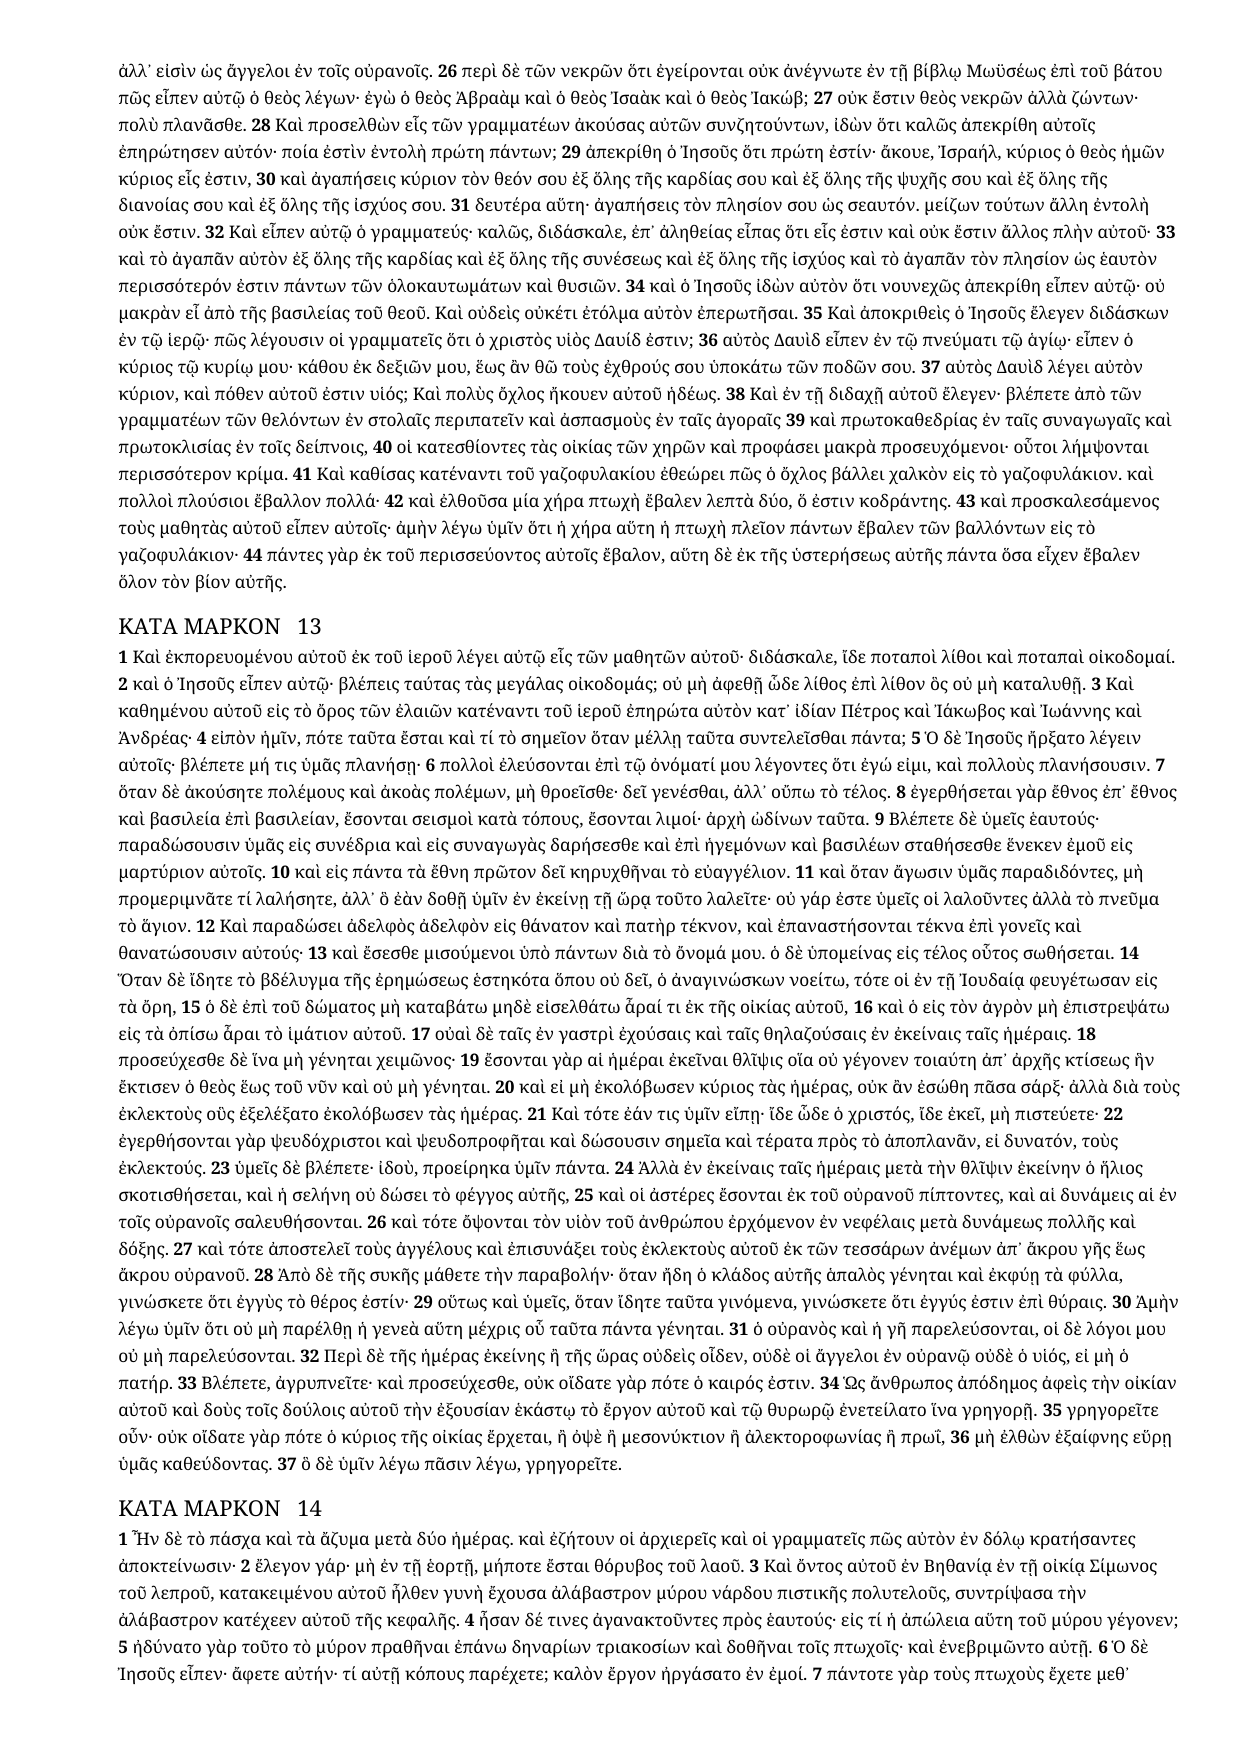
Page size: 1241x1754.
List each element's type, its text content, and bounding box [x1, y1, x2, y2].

text ΚΑΤΑ ΜΑΡΚΟΝ 13 [118, 611, 1181, 641]
text 1 Ἦν δὲ τὸ πάσχα καὶ τὰ ἄζυμα μετὰ δύο ἡμέρας. καὶ ἐζήτουν οἱ ἀρχιερεῖς καὶ οἱ γραμματεῖς πῶς αὐτὸν ἐν δόλῳ κρατήσαντες ἀποκτείνωσιν· 2 ἔλεγον γάρ· μὴ ἐν τῇ ἑορτῇ, μήποτε ἔσται θόρυβος τοῦ λαοῦ. 3 Καὶ ὄντος αὐτοῦ ἐν Βηθανίᾳ ἐν τῇ οἰκίᾳ Σίμωνος τοῦ λεπροῦ, κατακειμένου αὐτοῦ ἦλθεν γυνὴ ἔχουσα ἀλάβαστρον μύρου νάρδου πιστικῆς πολυτελοῦς, συντρίψασα τὴν ἀλάβαστρον κατέχεεν αὐτοῦ τῆς κεφαλῆς. 4 ἦσαν δέ τινες ἀγανακτοῦντες πρὸς ἑαυτούς· εἰς τί ἡ ἀπώλεια αὕτη τοῦ μύρου γέγονεν; 5 ἠδύνατο γὰρ τοῦτο τὸ μύρον πραθῆναι ἐπάνω δηναρίων τριακοσίων καὶ δοθῆναι τοῖς πτωχοῖς· καὶ ἐνεβριμῶντο αὐτῇ. 6 Ὁ δὲ Ἰησοῦς εἶπεν· ἄφετε αὐτήν· τί αὐτῇ κόπους παρέχετε; καλὸν ἔργον ἠργάσατο ἐν ἐμοί. 7 πάντοτε γὰρ τοὺς πτωχοὺς ἔχετε μεθ᾽ [118, 1527, 1181, 1685]
text ἀλλ᾽ εἰσὶν ὡς ἄγγελοι ἐν τοῖς οὐρανοῖς. 26 περὶ δὲ τῶν νεκρῶν ὅτι ἐγείρονται οὐκ ἀνέγνωτε ἐν τῇ βίβλῳ Μωϋσέως ἐπὶ τοῦ βάτου πῶς εἶπεν αὐτῷ ὁ θεὸς λέγων· ἐγὼ ὁ θεὸς Ἀβραὰμ καὶ ὁ θεὸς Ἰσαὰκ καὶ ὁ θεὸς Ἰακώβ; 27 οὐκ ἔστιν θεὸς νεκρῶν ἀλλὰ ζώντων· πολὺ πλανᾶσθε. 28 Καὶ προσελθὼν εἷς τῶν γραμματέων ἀκούσας αὐτῶν συνζητούντων, ἰδὼν ὅτι καλῶς ἀπεκρίθη αὐτοῖς ἐπηρώτησεν αὐτόν· ποία ἐστὶν ἐντολὴ πρώτη πάντων; 29 ἀπεκρίθη ὁ Ἰησοῦς ὅτι πρώτη ἐστίν· ἄκουε, Ἰσραήλ, κύριος ὁ θεὸς ἡμῶν κύριος εἷς ἐστιν, 30 καὶ ἀγαπήσεις κύριον τὸν θεόν σου ἐξ ὅλης τῆς καρδίας σου καὶ ἐξ ὅλης τῆς ψυχῆς σου καὶ ἐξ ὅλης τῆς διανοίας σου καὶ ἐξ ὅλης τῆς ἰσχύος σου. 31 δευτέρα αὕτη· ἀγαπήσεις τὸν πλησίον σου ὡς σεαυτόν. μείζων τούτων ἄλλη ἐντολὴ οὐκ ἔστιν. 32 Καὶ εἶπεν αὐτῷ ὁ γραμματεύς· καλῶς, διδάσκαλε, ἐπ᾽ ἀληθείας εἶπας ὅτι εἷς ἐστιν καὶ οὐκ ἔστιν ἄλλος πλὴν αὐτοῦ· 33 καὶ τὸ ἀγαπᾶν αὐτὸν ἐξ ὅλης τῆς καρδίας καὶ ἐξ ὅλης τῆς συνέσεως καὶ ἐξ ὅλης τῆς ἰσχύος καὶ τὸ ἀγαπᾶν τὸν πλησίον ὡς ἑαυτὸν περισσότερόν ἐστιν πάντων τῶν ὁλοκαυτωμάτων καὶ θυσιῶν. 34 καὶ ὁ Ἰησοῦς ἰδὼν αὐτὸν ὅτι νουνεχῶς ἀπεκρίθη εἶπεν αὐτῷ· οὐ μακρὰν εἶ ἀπὸ τῆς βασιλείας τοῦ θεοῦ. Καὶ οὐδεὶς οὐκέτι ἐτόλμα αὐτὸν ἐπερωτῆσαι. 35 Καὶ ἀποκριθεὶς ὁ Ἰησοῦς ἔλεγεν διδάσκων ἐν τῷ ἱερῷ· πῶς λέγουσιν οἱ γραμματεῖς ὅτι ὁ χριστὸς υἱὸς Δαυίδ ἐστιν; 36 αὐτὸς Δαυὶδ εἶπεν ἐν τῷ πνεύματι τῷ ἁγίῳ· εἶπεν ὁ κύριος τῷ κυρίῳ μου· κάθου ἐκ δεξιῶν μου, ἕως ἂν θῶ τοὺς ἐχθρούς σου ὑποκάτω τῶν ποδῶν σου. 37 αὐτὸς Δαυὶδ λέγει αὐτὸν κύριον, καὶ πόθεν αὐτοῦ ἐστιν υἱός; Καὶ πολὺς ὄχλος ἤκουεν αὐτοῦ ἡδέως. 38 Καὶ ἐν τῇ διδαχῇ αὐτοῦ ἔλεγεν· βλέπετε ἀπὸ τῶν γραμματέων τῶν θελόντων ἐν στολαῖς περιπατεῖν καὶ ἀσπασμοὺς ἐν ταῖς ἀγοραῖς 39 καὶ πρωτοκαθεδρίας ἐν ταῖς συναγωγαῖς καὶ πρωτοκλισίας ἐν τοῖς δείπνοις, 40 οἱ κατεσθίοντες τὰς οἰκίας τῶν χηρῶν καὶ προφάσει μακρὰ προσευχόμενοι· οὗτοι λήμψονται περισσότερον κρίμα. 41 Καὶ καθίσας κατέναντι τοῦ γαζοφυλακίου ἐθεώρει πῶς ὁ ὄχλος βάλλει χαλκὸν εἰς τὸ γαζοφυλάκιον. καὶ πολλοὶ πλούσιοι ἔβαλλον πολλά· 42 καὶ ἐλθοῦσα μία χήρα πτωχὴ ἔβαλεν λεπτὰ δύο, ὅ ἐστιν κοδράντης. 43 καὶ προσκαλεσάμενος τοὺς μαθητὰς αὐτοῦ εἶπεν αὐτοῖς· ἀμὴν λέγω ὑμῖν ὅτι ἡ χήρα αὕτη ἡ πτωχὴ πλεῖον πάντων ἔβαλεν τῶν βαλλόντων εἰς τὸ γαζοφυλάκιον· 44 πάντες γὰρ ἐκ τοῦ περισσεύοντος αὐτοῖς ἔβαλον, αὕτη δὲ ἐκ τῆς ὑστερήσεως αὐτῆς πάντα ὅσα εἶχεν ἔβαλεν ὅλον τὸν βίον αὐτῆς. [118, 59, 1181, 593]
text 1 Καὶ ἐκπορευομένου αὐτοῦ ἐκ τοῦ ἱεροῦ λέγει αὐτῷ εἷς τῶν μαθητῶν αὐτοῦ· διδάσκαλε, ἴδε ποταποὶ λίθοι καὶ ποταπαὶ οἰκοδομαί. 2 καὶ ὁ Ἰησοῦς εἶπεν αὐτῷ· βλέπεις ταύτας τὰς μεγάλας οἰκοδομάς; οὐ μὴ ἀφεθῇ ὧδε λίθος ἐπὶ λίθον ὃς οὐ μὴ καταλυθῇ. 3 Καὶ καθημένου αὐτοῦ εἰς τὸ ὄρος τῶν ἐλαιῶν κατέναντι τοῦ ἱεροῦ ἐπηρώτα αὐτὸν κατ᾽ ἰδίαν Πέτρος καὶ Ἰάκωβος καὶ Ἰωάννης καὶ Ἀνδρέας· 4 εἰπὸν ἡμῖν, πότε ταῦτα ἔσται καὶ τί τὸ σημεῖον ὅταν μέλλῃ ταῦτα συντελεῖσθαι πάντα; 5 Ὁ δὲ Ἰησοῦς ἤρξατο λέγειν αὐτοῖς· βλέπετε μή τις ὑμᾶς πλανήσῃ· 6 πολλοὶ ἐλεύσονται ἐπὶ τῷ ὀνόματί μου λέγοντες ὅτι ἐγώ εἰμι, καὶ πολλοὺς πλανήσουσιν. 7 ὅταν δὲ ἀκούσητε πολέμους καὶ ἀκοὰς πολέμων, μὴ θροεῖσθε· δεῖ γενέσθαι, ἀλλ᾽ οὔπω τὸ τέλος. 8 ἐγερθήσεται γὰρ ἔθνος ἐπ᾽ ἔθνος καὶ βασιλεία ἐπὶ βασιλείαν, ἔσονται σεισμοὶ κατὰ τόπους, ἔσονται λιμοί· ἀρχὴ ὠδίνων ταῦτα. 9 Βλέπετε δὲ ὑμεῖς ἑαυτούς· παραδώσουσιν ὑμᾶς εἰς συνέδρια καὶ εἰς συναγωγὰς δαρήσεσθε καὶ ἐπὶ ἡγεμόνων καὶ βασιλέων σταθήσεσθε ἕνεκεν ἐμοῦ εἰς μαρτύριον αὐτοῖς. 10 καὶ εἰς πάντα τὰ ἔθνη πρῶτον δεῖ κηρυχθῆναι τὸ εὐαγγέλιον. 11 καὶ ὅταν ἄγωσιν ὑμᾶς παραδιδόντες, μὴ προμεριμνᾶτε τί λαλήσητε, ἀλλ᾽ ὃ ἐὰν δοθῇ ὑμῖν ἐν ἐκείνῃ τῇ ὥρᾳ τοῦτο λαλεῖτε· οὐ γάρ ἐστε ὑμεῖς οἱ λαλοῦντες ἀλλὰ τὸ πνεῦμα τὸ ἅγιον. 12 Καὶ παραδώσει ἀδελφὸς ἀδελφὸν εἰς θάνατον καὶ πατὴρ τέκνον, καὶ ἐπαναστήσονται τέκνα ἐπὶ γονεῖς καὶ θανατώσουσιν αὐτούς· 13 καὶ ἔσεσθε μισούμενοι ὑπὸ πάντων διὰ τὸ ὄνομά μου. ὁ δὲ ὑπομείνας εἰς τέλος οὗτος σωθήσεται. 14 Ὅταν δὲ ἴδητε τὸ βδέλυγμα τῆς ἐρημώσεως ἑστηκότα ὅπου οὐ δεῖ, ὁ ἀναγινώσκων νοείτω, τότε οἱ ἐν τῇ Ἰουδαίᾳ φευγέτωσαν εἰς τὰ ὄρη, 15 ὁ δὲ ἐπὶ τοῦ δώματος μὴ καταβάτω μηδὲ εἰσελθάτω ἆραί τι ἐκ τῆς οἰκίας αὐτοῦ, 16 καὶ ὁ εἰς τὸν ἀγρὸν μὴ ἐπιστρεψάτω εἰς τὰ ὀπίσω ἆραι τὸ ἱμάτιον αὐτοῦ. 17 οὐαὶ δὲ ταῖς ἐν γαστρὶ ἐχούσαις καὶ ταῖς θηλαζούσαις ἐν ἐκείναις ταῖς ἡμέραις. 18 προσεύχεσθε δὲ ἵνα μὴ γένηται χειμῶνος· 19 ἔσονται γὰρ αἱ ἡμέραι ἐκεῖναι θλῖψις οἵα οὐ γέγονεν τοιαύτη ἀπ᾽ ἀρχῆς κτίσεως ἣν ἔκτισεν ὁ θεὸς ἕως τοῦ νῦν καὶ οὐ μὴ γένηται. 20 καὶ εἰ μὴ ἐκολόβωσεν κύριος τὰς ἡμέρας, οὐκ ἂν ἐσώθη πᾶσα σάρξ· ἀλλὰ διὰ τοὺς ἐκλεκτοὺς οὓς ἐξελέξατο ἐκολόβωσεν τὰς ἡμέρας. 21 Καὶ τότε ἐάν τις ὑμῖν εἴπῃ· ἴδε ὧδε ὁ χριστός, ἴδε ἐκεῖ, μὴ πιστεύετε· 22 ἐγερθήσονται γὰρ ψευδόχριστοι καὶ ψευδοπροφῆται καὶ δώσουσιν σημεῖα καὶ τέρατα πρὸς τὸ ἀποπλανᾶν, εἰ δυνατόν, τοὺς ἐκλεκτούς. 23 ὑμεῖς δὲ βλέπετε· ἰδοὺ, προείρηκα ὑμῖν πάντα. 24 Ἀλλὰ ἐν ἐκείναις ταῖς ἡμέραις μετὰ τὴν θλῖψιν ἐκείνην ὁ ἥλιος σκοτισθήσεται, καὶ ἡ σελήνη οὐ δώσει τὸ φέγγος αὐτῆς, 25 καὶ οἱ ἀστέρες ἔσονται ἐκ τοῦ οὐρανοῦ πίπτοντες, καὶ αἱ δυνάμεις αἱ ἐν τοῖς οὐρανοῖς σαλευθήσονται. 26 καὶ τότε ὄψονται τὸν υἱὸν τοῦ ἀνθρώπου ἐρχόμενον ἐν νεφέλαις μετὰ δυνάμεως πολλῆς καὶ δόξης. 27 καὶ τότε ἀποστελεῖ τοὺς ἀγγέλους καὶ ἐπισυνάξει τοὺς ἐκλεκτοὺς αὐτοῦ ἐκ τῶν τεσσάρων ἀνέμων ἀπ᾽ ἄκρου γῆς ἕως ἄκρου οὐρανοῦ. 28 Ἀπὸ δὲ τῆς συκῆς μάθετε τὴν παραβολήν· ὅταν ἤδη ὁ κλάδος αὐτῆς ἁπαλὸς γένηται καὶ ἐκφύῃ τὰ φύλλα, γινώσκετε ὅτι ἐγγὺς τὸ θέρος ἐστίν· 29 οὕτως καὶ ὑμεῖς, ὅταν ἴδητε ταῦτα γινόμενα, γινώσκετε ὅτι ἐγγύς ἐστιν ἐπὶ θύραις. 30 Ἀμὴν λέγω ὑμῖν ὅτι οὐ μὴ παρέλθῃ ἡ γενεὰ αὕτη μέχρις οὗ ταῦτα πάντα γένηται. 31 ὁ οὐρανὸς καὶ ἡ γῆ παρελεύσονται, οἱ δὲ λόγοι μου οὐ μὴ παρελεύσονται. 32 Περὶ δὲ τῆς ἡμέρας ἐκείνης ἢ τῆς ὥρας οὐδεὶς οἶδεν, οὐδὲ οἱ ἄγγελοι ἐν οὐρανῷ οὐδὲ ὁ υἱός, εἰ μὴ ὁ πατήρ. 33 Βλέπετε, ἀγρυπνεῖτε· καὶ προσεύχεσθε, οὐκ οἴδατε γὰρ πότε ὁ καιρός ἐστιν. 34 Ὡς ἄνθρωπος ἀπόδημος ἀφεὶς τὴν οἰκίαν αὐτοῦ καὶ δοὺς τοῖς δούλοις αὐτοῦ τὴν ἐξουσίαν ἑκάστῳ τὸ ἔργον αὐτοῦ καὶ τῷ θυρωρῷ ἐνετείλατο ἵνα γρηγορῇ. 35 γρηγορεῖτε οὖν· οὐκ οἴδατε γὰρ πότε ὁ κύριος τῆς οἰκίας ἔρχεται, ἢ ὀψὲ ἢ μεσονύκτιον ἢ ἀλεκτοροφωνίας ἢ πρωΐ, 36 μὴ ἐλθὼν ἐξαίφνης εὕρῃ ὑμᾶς καθεύδοντας. 37 ὃ δὲ ὑμῖν λέγω πᾶσιν λέγω, γρηγορεῖτε. [118, 645, 1181, 1475]
text ΚΑΤΑ ΜΑΡΚΟΝ 14 [118, 1493, 1181, 1523]
